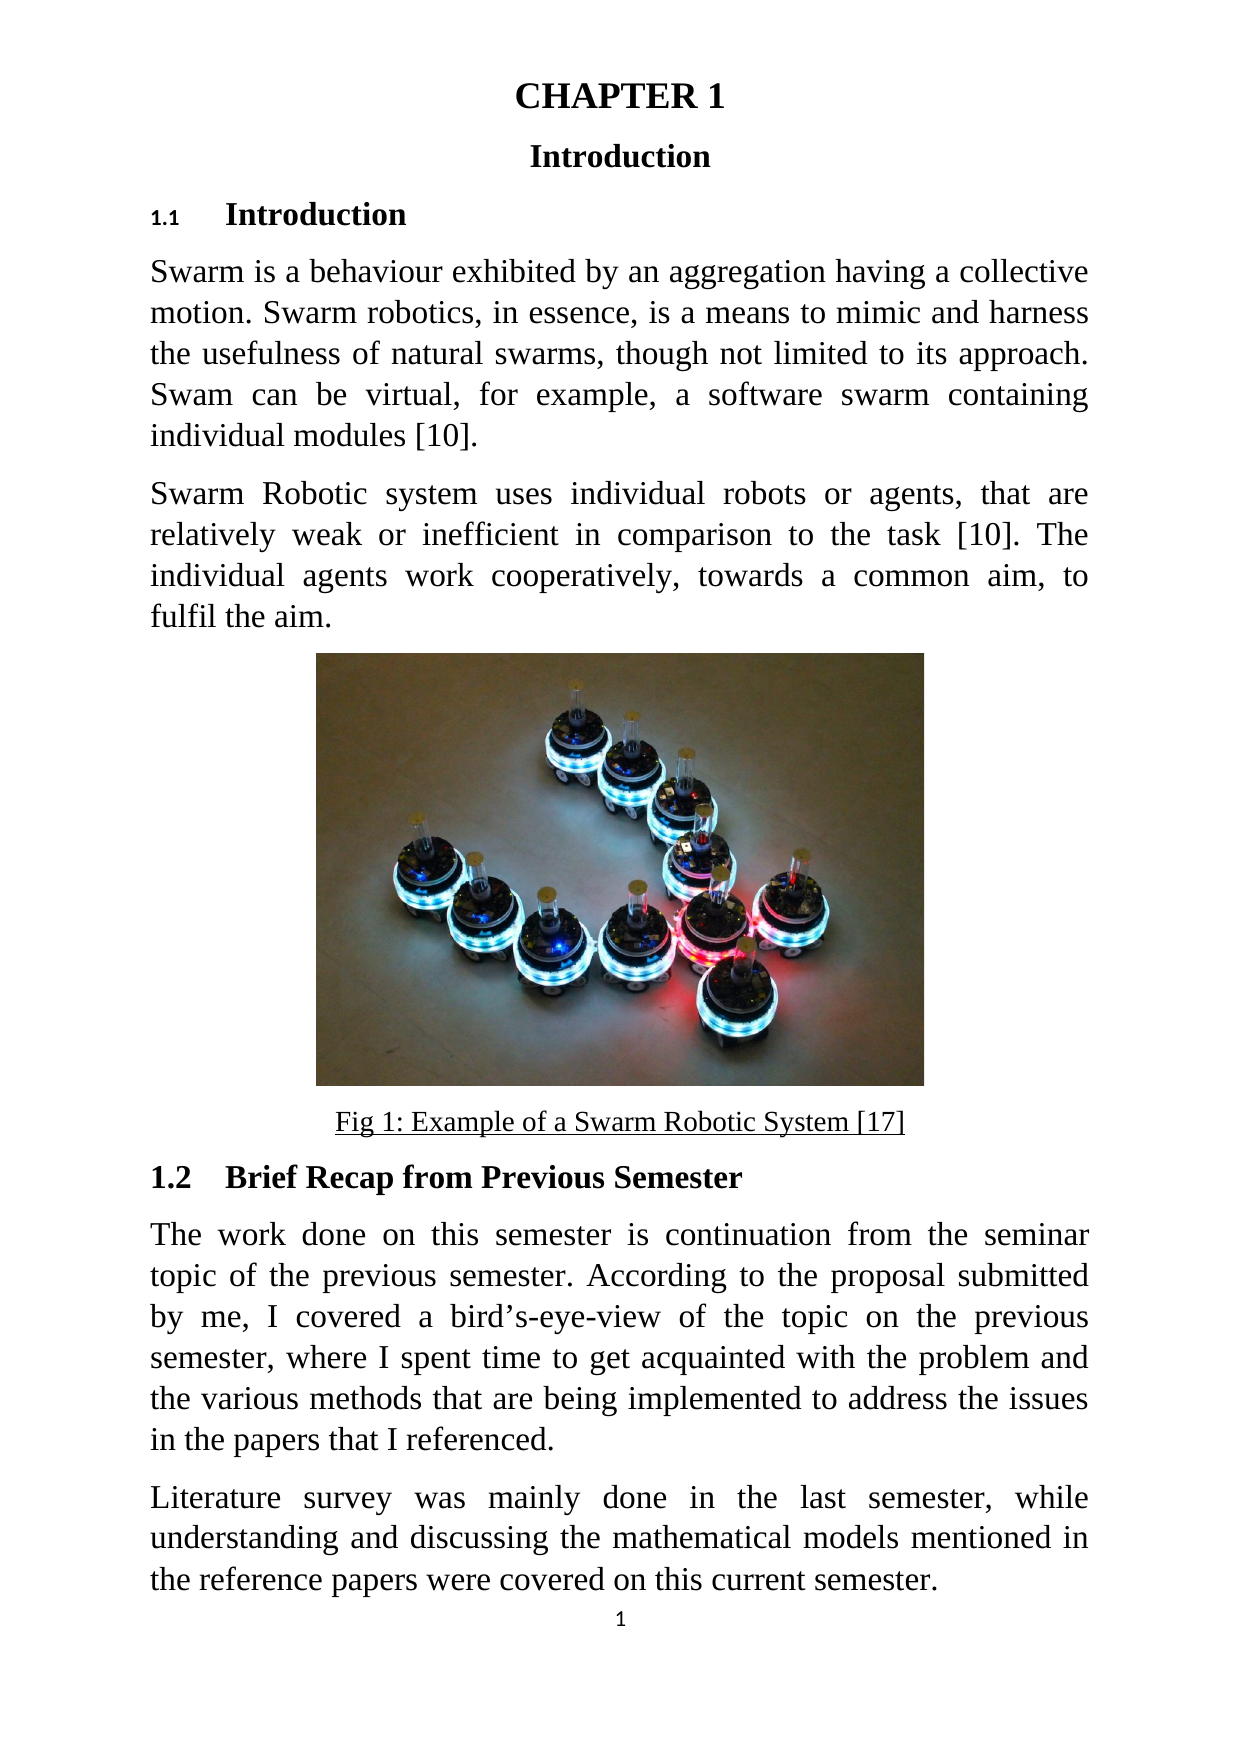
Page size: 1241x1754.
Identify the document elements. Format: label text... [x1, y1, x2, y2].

text Introduction [150, 136, 1090, 175]
text Literature survey was mainly done in the last semester, while understanding and discussing the mathematical models mentioned in the reference papers were covered on this current semester. [150, 1477, 1090, 1597]
list Brief Recap from Previous Semester [150, 1157, 1090, 1195]
list Introduction [150, 194, 1090, 232]
text Fig 1: Example of a Swarm Robotic System [17] [150, 1104, 1090, 1138]
text CHAPTER 1 [150, 74, 1090, 117]
text Swarm Robotic system uses individual robots or agents, that are relatively weak or inefficient in comparison to the task [10]. The individual agents work cooperatively, towards a common aim, to fulfil the aim. [150, 473, 1090, 634]
text Swarm is a behaviour exhibited by an aggregation having a collective motion. Swarm robotics, in essence, is a means to mimic and harness the usefulness of natural swarms, though not limited to its approach. Swam can be virtual, for example, a software swarm containing individual modules [10]. [150, 252, 1090, 454]
text The work done on this semester is continuation from the seminar topic of the previous semester. According to the proposal submitted by me, I covered a bird’s-eye-view of the topic on the previous semester, where I spent time to get acquainted with the problem and the various methods that are being implemented to address the issues in the papers that I referenced. [150, 1214, 1090, 1458]
